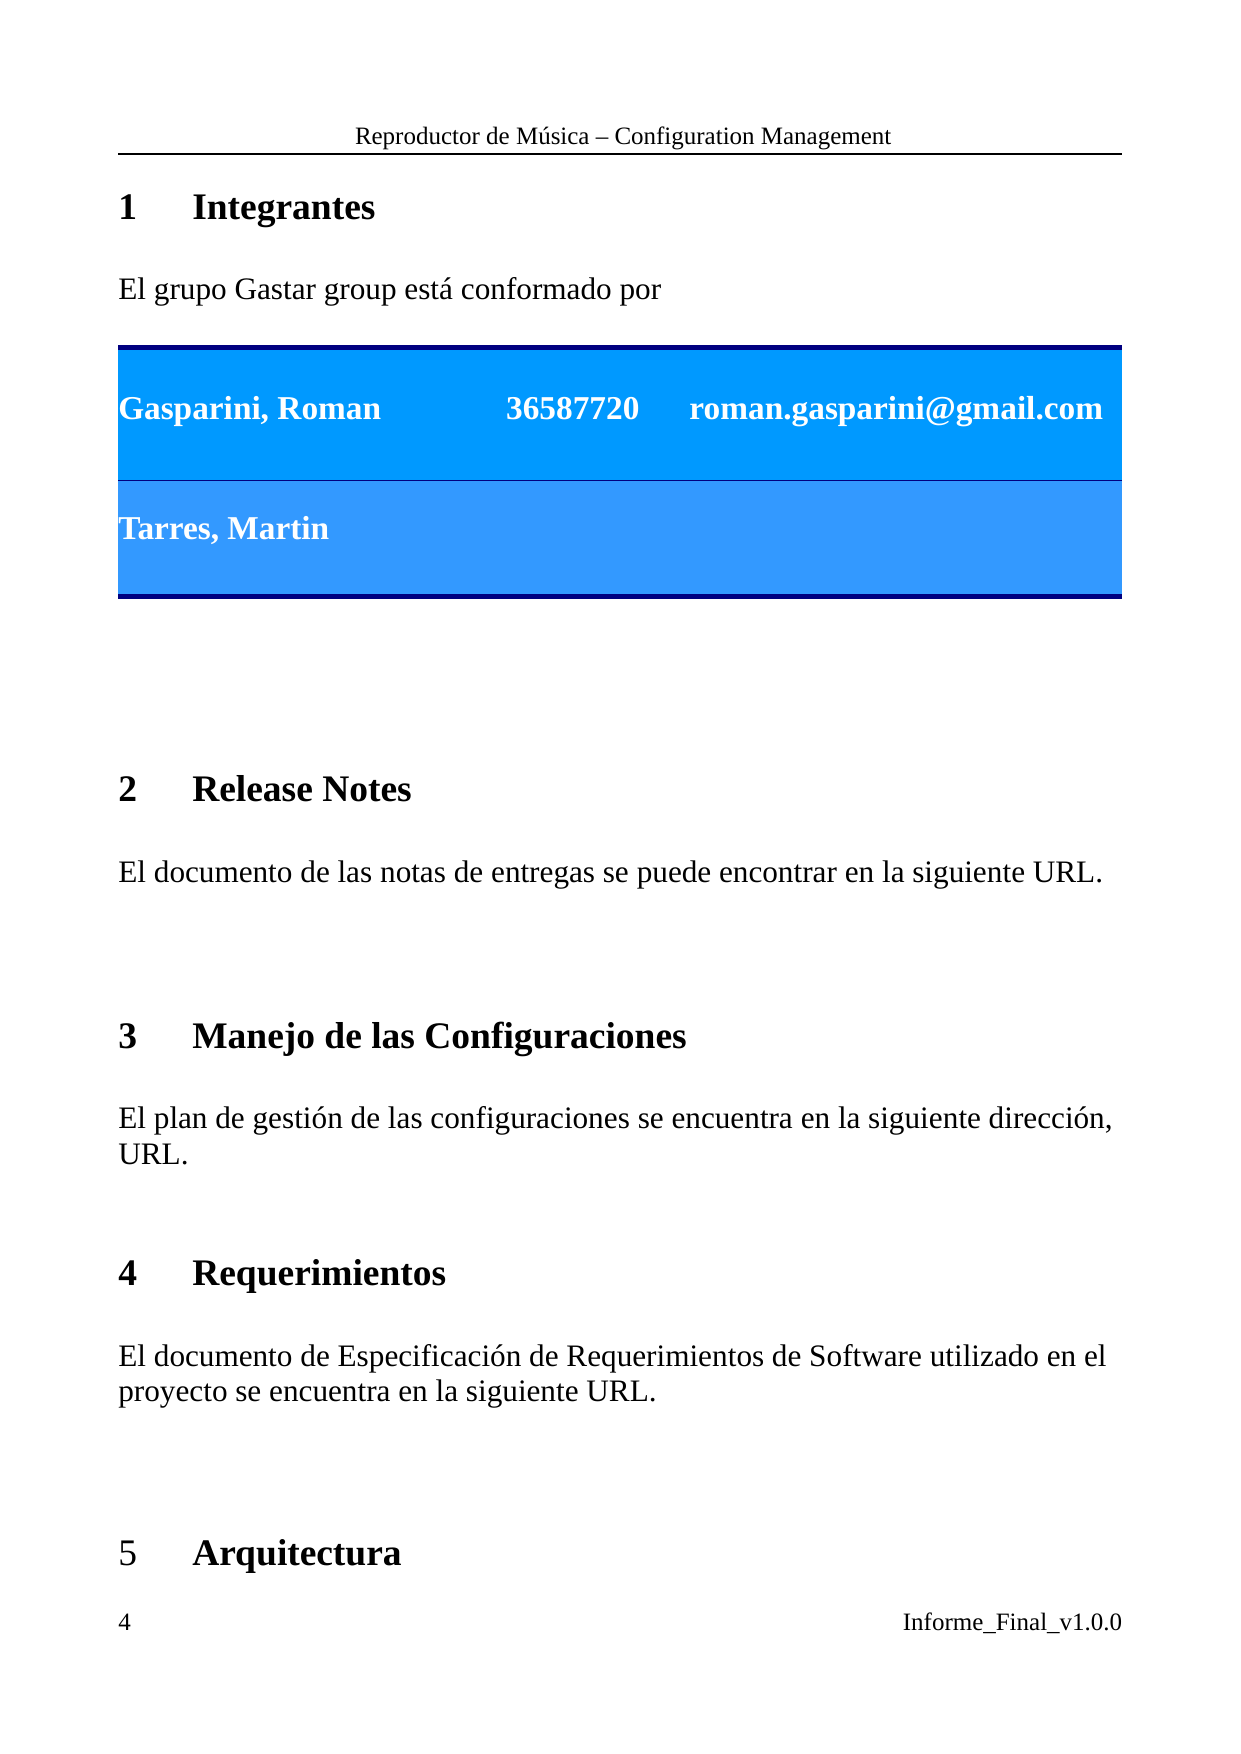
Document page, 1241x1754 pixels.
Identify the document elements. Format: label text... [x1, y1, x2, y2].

text 2 Release Notes [118, 767, 1122, 810]
text 5 Arquitectura [118, 1531, 1122, 1574]
table_cell Tarres, Martin [118, 481, 1122, 594]
table_header Gasparini, Roman 36587720 roman.gasparini@gmail.com [118, 350, 1122, 480]
text El plan de gestión de las configuraciones se encuentra en la siguiente dirección, URL. [118, 1099, 1122, 1171]
text El documento de las notas de entregas se puede encontrar en la siguiente URL. [118, 853, 1122, 889]
text 3 Manejo de las Configuraciones [118, 1013, 1122, 1056]
text El grupo Gastar group está conformado por [118, 271, 1122, 306]
text El documento de Especificación de Requerimientos de Software utilizado en el proyecto se encuentra en la siguiente URL. [118, 1337, 1122, 1409]
text 4 Requerimientos [118, 1251, 1122, 1294]
text 1 Integrantes [118, 184, 1122, 227]
